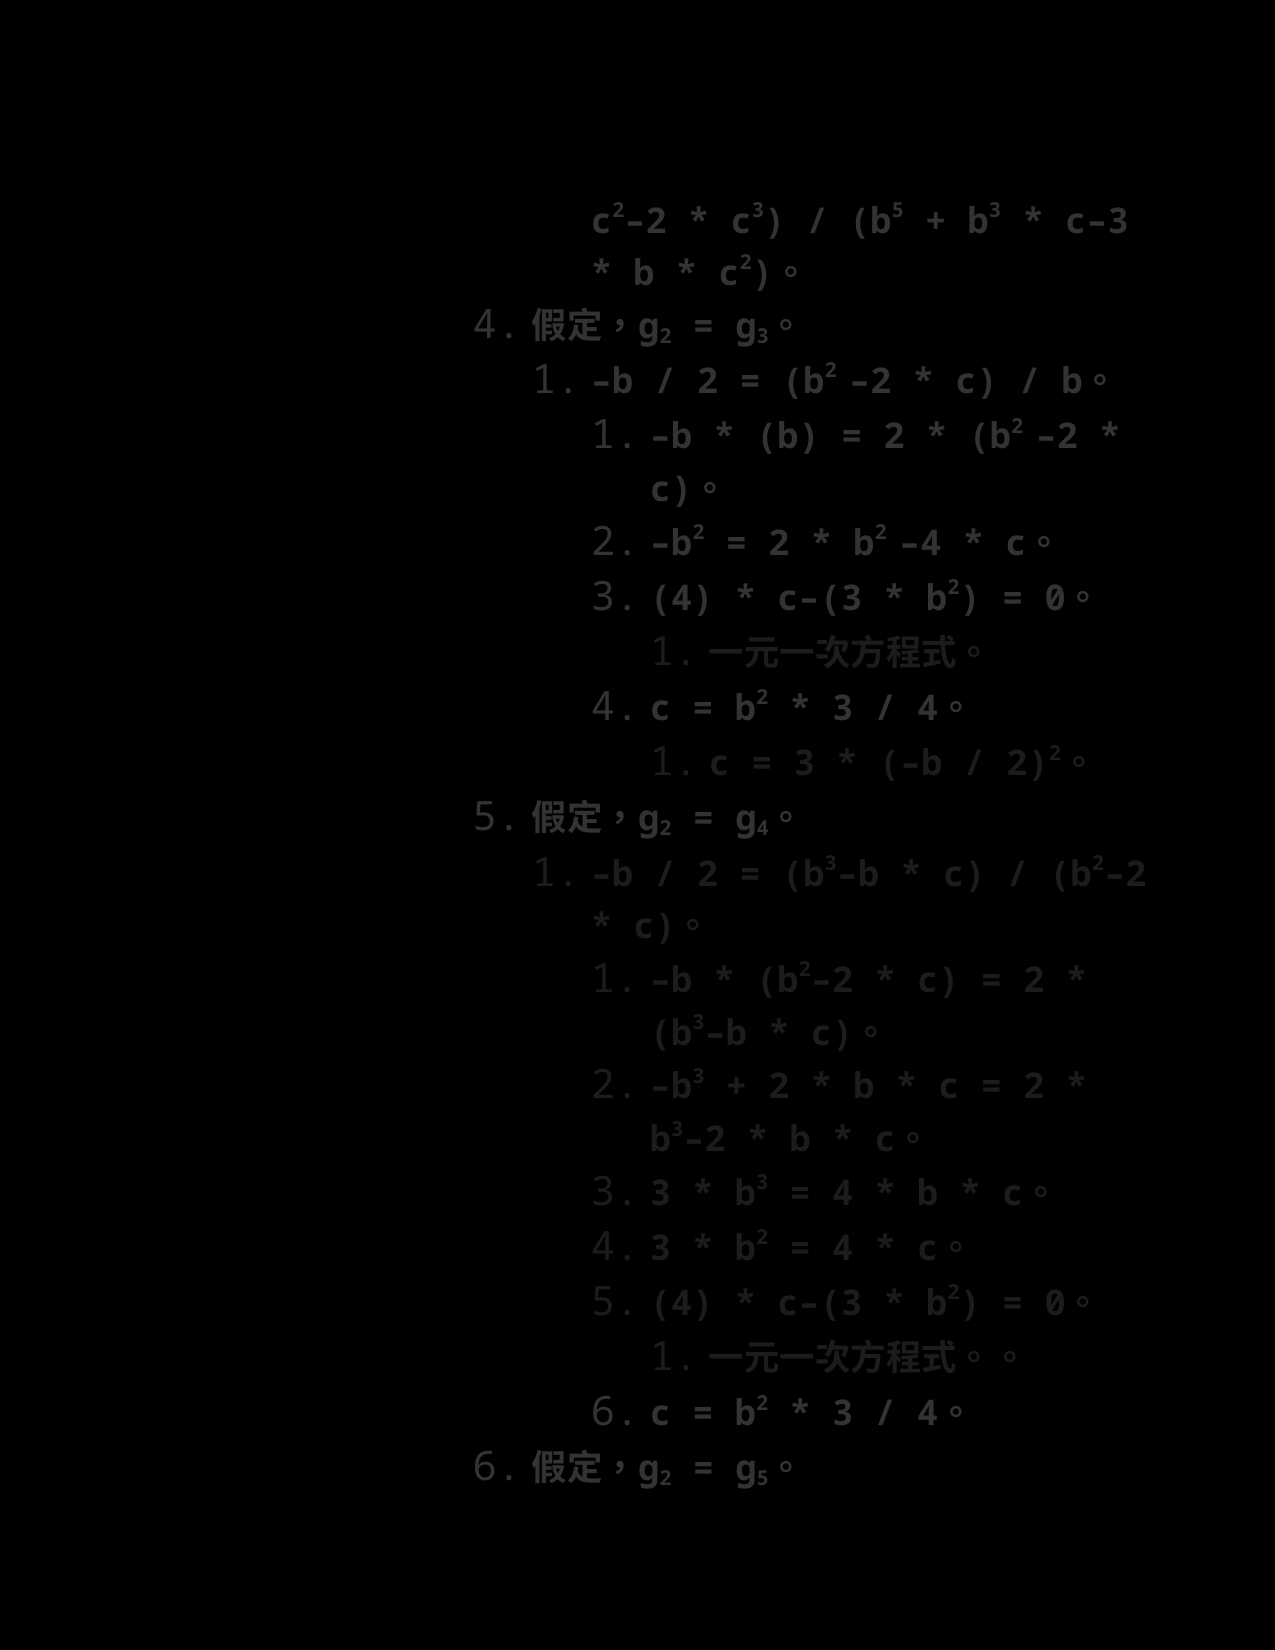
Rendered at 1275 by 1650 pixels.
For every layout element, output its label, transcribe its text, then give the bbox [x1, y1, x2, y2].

list –b * (b) = 2 * (b2 –2 * c)。 [591, 406, 1157, 512]
list 假定，g2 = g4。 [472, 788, 1157, 843]
list –b3 + 2 * b * c = 2 * b3–2 * b * c。 [591, 1056, 1157, 1162]
list –b2 = 2 * b2 –4 * c。 [591, 512, 1157, 567]
list 3 * b2 = 4 * c。 [591, 1217, 1157, 1272]
list –b / 2 = (b2 –2 * c) / b。 [532, 351, 1157, 406]
list (4) * c–(3 * b2) = 0。 [591, 1272, 1157, 1327]
list 3 * b3 = 4 * b * c。 [591, 1162, 1157, 1217]
list 假定，g2 = g5。 [472, 1438, 1157, 1493]
list 一元一次方程式。。 [649, 1327, 1157, 1382]
list –b * (b2–2 * c) = 2 * (b3–b * c)。 [591, 949, 1157, 1056]
list c = b2 * 3 / 4。 [591, 1382, 1157, 1438]
list (4) * c–(3 * b2) = 0。 [591, 567, 1157, 622]
list c2–2 * c3) / (b5 + b3 * c–3 * b * c2)。 [532, 196, 1157, 295]
list 假定，g2 = g3。 [472, 295, 1157, 351]
list c = b2 * 3 / 4。 [591, 677, 1157, 732]
list 一元一次方程式。 [649, 622, 1157, 677]
list c = 3 * (–b / 2)2。 [649, 732, 1157, 788]
list –b / 2 = (b3–b * c) / (b2–2 * c)。 [532, 843, 1157, 949]
